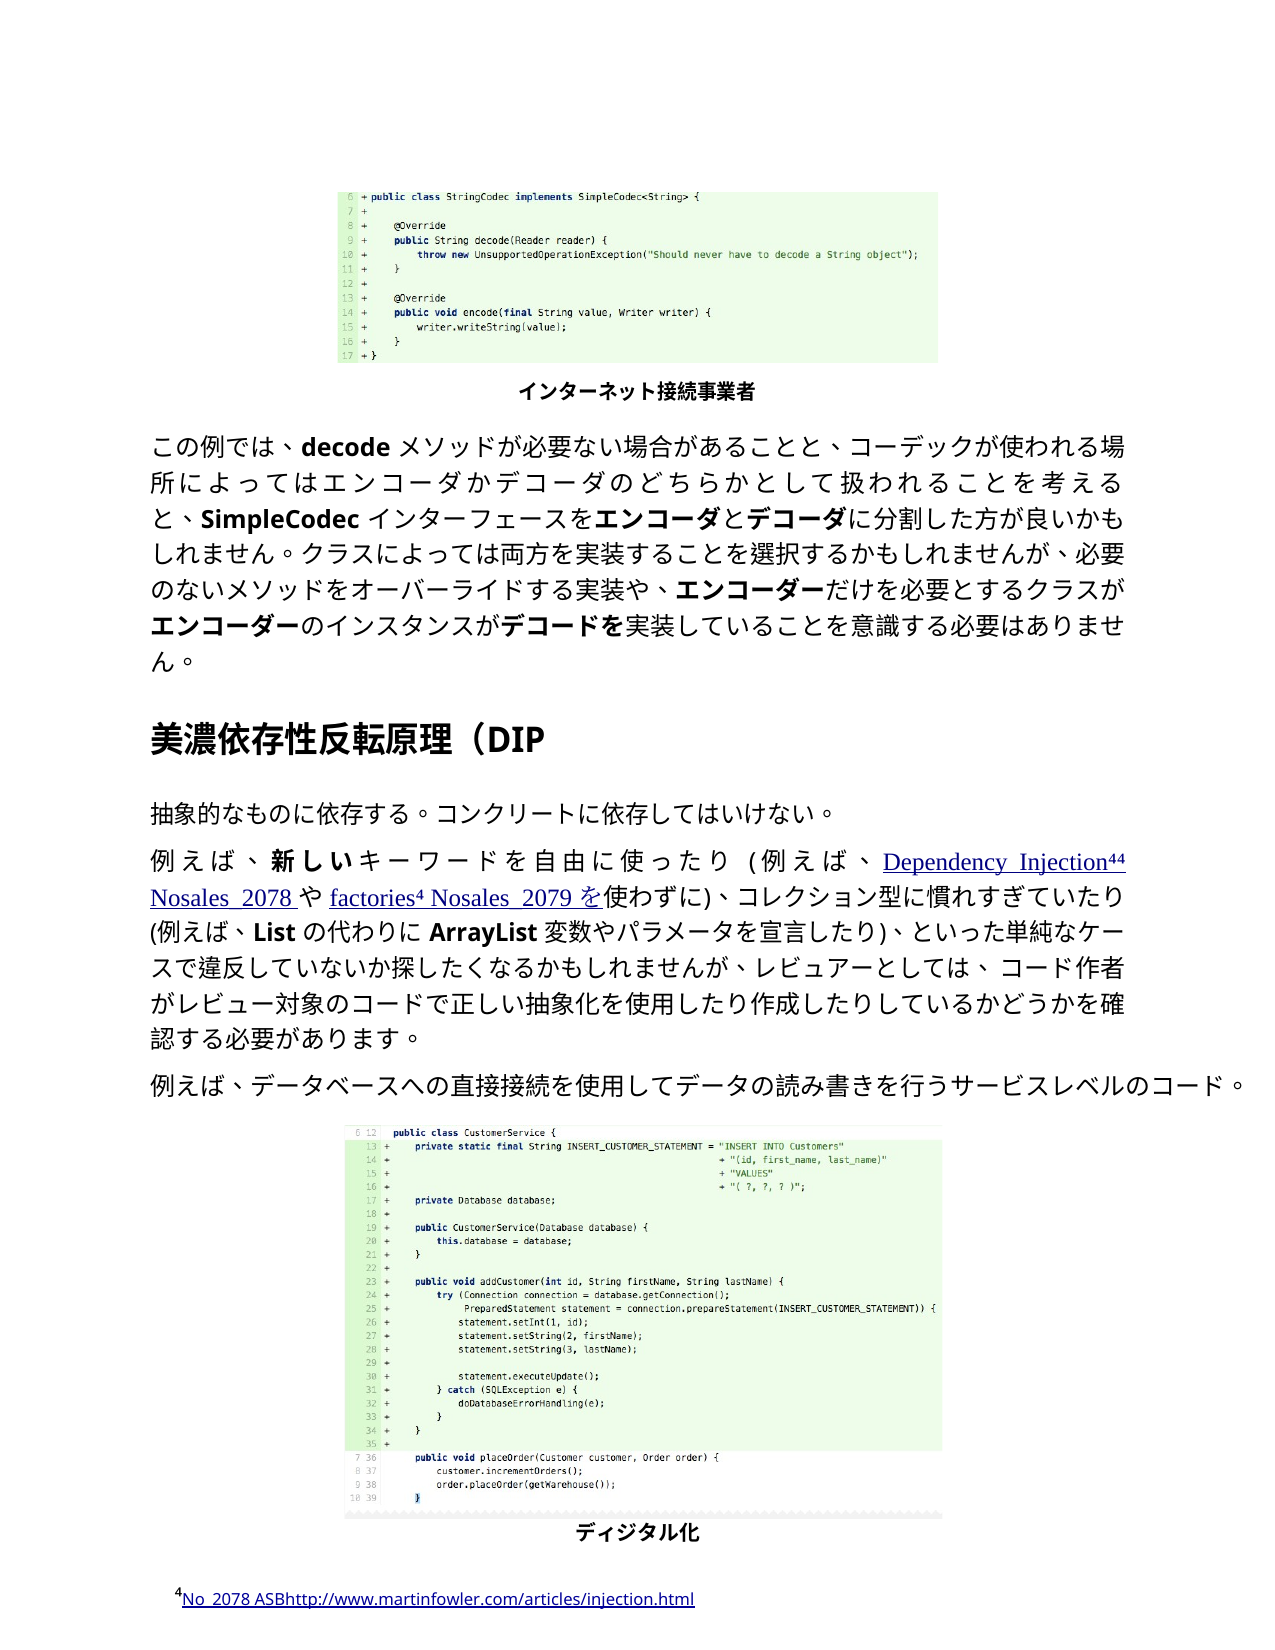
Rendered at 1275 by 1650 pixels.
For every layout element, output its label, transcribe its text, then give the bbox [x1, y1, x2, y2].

text この例では、decode メソッドが必要ない場合があることと、コーデックが使われる場所によってはエンコーダかデコーダのどちらかとして扱われることを考えると、SimpleCodec インターフェースをエンコーダとデコーダに分割した方が良いかもしれません。クラスによっては両方を実装することを選択するかもしれませんが、必要のないメソッドをオーバーライドする実装や、エンコーダーだけを必要とするクラスがエンコーダーのインスタンスがデコードを実装していることを意識する必要はありません。 [150, 430, 1126, 678]
text 例えば、新しいキーワードを自由に使ったり (例えば、Dependency Injection⁴⁴ Nosales_2078 や factories⁴ Nosales_2079 を使わずに)、コレクション型に慣れすぎていたり (例えば、List の代わりに ArrayList 変数やパラメータを宣言したり)、といった単純なケースで違反していないか探したくなるかもしれませんが、レビュアーとしては、コード作者がレビュー対象のコードで正しい抽象化を使用したり作成したりしているかどうかを確認する必要があります。 [150, 843, 1126, 1056]
text ⁴No_2078 ASBhttp://www.martinfowler.com/articles/injection.html [174, 1586, 1275, 1610]
text 例えば、データベースへの直接接続を使用してデータの読み書きを行うサービスレベルのコード。 [150, 1068, 1275, 1102]
text 抽象的なものに依存する。コンクリートに依存してはいけない。 [150, 797, 1275, 831]
text インターネット接続事業者 [150, 377, 1124, 405]
subtitle 美濃依存性反転原理（DIP [150, 714, 1275, 763]
text ディジタル化 [150, 1133, 1124, 1547]
picture [337, 192, 939, 363]
picture [344, 1125, 943, 1519]
